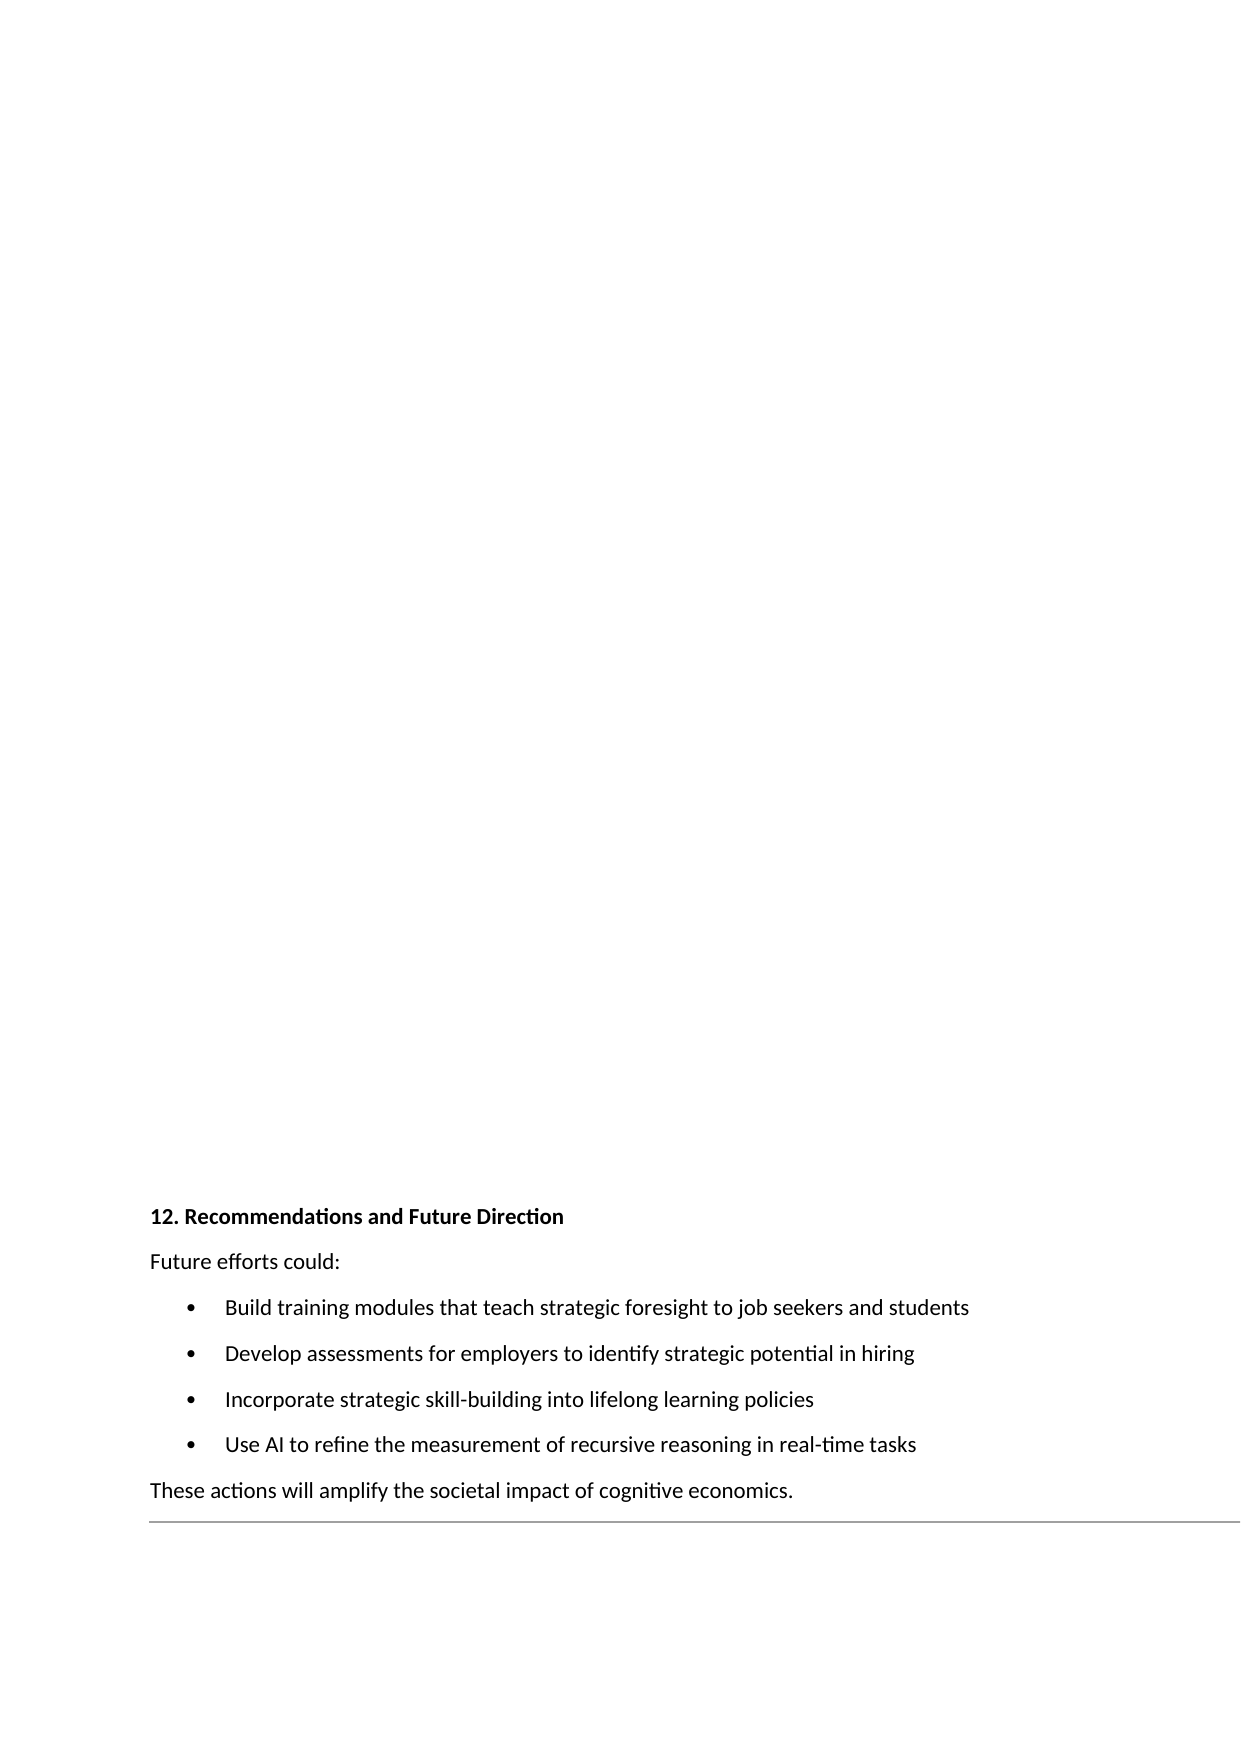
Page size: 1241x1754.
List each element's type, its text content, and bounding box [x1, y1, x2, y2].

text 12. Recommendations and Future Direction [150, 1202, 1090, 1230]
text Future efforts could: [150, 1247, 1090, 1276]
list Build training modules that teach strategic foresight to job seekers and students [187, 1293, 1090, 1321]
list Develop assessments for employers to identify strategic potential in hiring [187, 1339, 1090, 1367]
text These actions will amplify the societal impact of cognitive economics. [150, 1476, 1090, 1504]
list Incorporate strategic skill-building into lifelong learning policies [187, 1385, 1090, 1413]
list Use AI to refine the measurement of recursive reasoning in real-time tasks [187, 1430, 1090, 1458]
